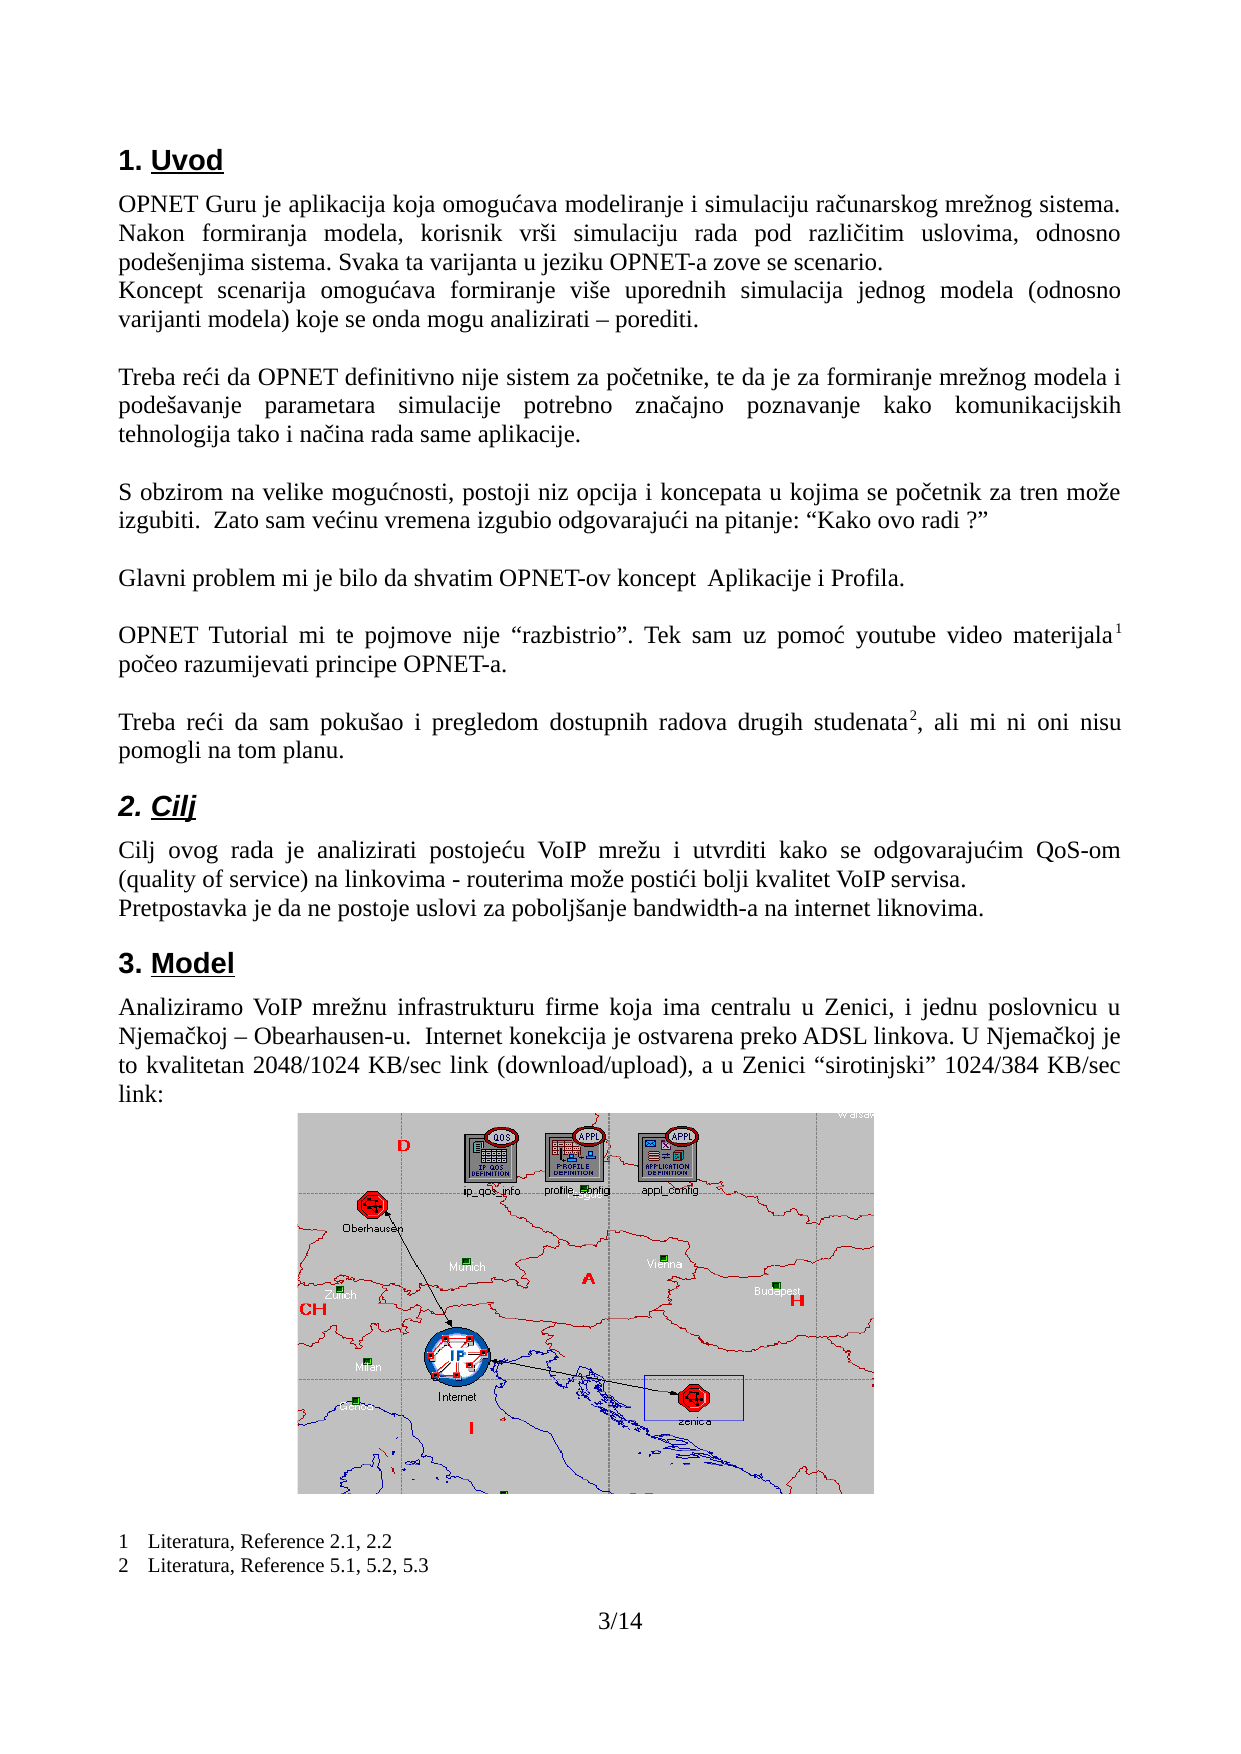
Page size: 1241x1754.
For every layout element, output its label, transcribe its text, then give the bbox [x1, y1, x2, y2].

text Treba reći da OPNET definitivno nije sistem za početnike, te da je za formiranje mrežnog modela i podešavanje parametara simulacije potrebno značajno poznavanje kako komunikacijskih tehnologija tako i načina rada same aplikacije. [118, 362, 1122, 448]
text Treba reći da sam pokušao i pregledom dostupnih radova drugih studenata, ali mi ni oni nisu pomogli na tom planu. [118, 707, 1122, 764]
picture [297, 1113, 874, 1494]
text OPNET Tutorial mi te pojmove nije “razbistrio”. Tek sam uz pomoć youtube video materijala počeo razumijevati principe OPNET-a. [118, 620, 1122, 678]
text Glavni problem mi je bilo da shvatim OPNET-ov koncept Aplikacije i Profila. [118, 563, 1122, 592]
text Literatura, Reference 5.1, 5.2, 5.3 [118, 1553, 1122, 1577]
text Pretpostavka je da ne postoje uslovi za poboljšanje bandwidth-a na internet liknovima. [118, 893, 1122, 921]
subtitle Cilj [118, 789, 1122, 823]
text S obzirom na velike mogućnosti, postoji niz opcija i koncepata u kojima se početnik za tren može izgubiti. Zato sam većinu vremena izgubio odgovarajući na pitanje: “Kako ovo radi ?” [118, 477, 1122, 534]
text Cilj ovog rada je analizirati postojeću VoIP mrežu i utvrditi kako se odgovarajućim QoS-om (quality of service) na linkovima - routerima može postići bolji kvalitet VoIP servisa. [118, 835, 1122, 893]
subtitle Model [118, 946, 1122, 980]
text Literatura, Reference 2.1, 2.2 [118, 1529, 1122, 1553]
text Analiziramo VoIP mrežnu infrastrukturu firme koja ima centralu u Zenici, i jednu poslovnicu u Njemačkoj – Obearhausen-u. Internet konekcija je ostvarena preko ADSL linkova. U Njemačkoj je to kvalitetan 2048/1024 KB/sec link (download/upload), a u Zenici “sirotinjski” 1024/384 KB/sec link: [118, 992, 1122, 1107]
subtitle Uvod [118, 143, 1122, 177]
text Koncept scenarija omogućava formiranje više uporednih simulacija jednog modela (odnosno varijanti modela) koje se onda mogu analizirati – porediti. [118, 275, 1122, 333]
text OPNET Guru je aplikacija koja omogućava modeliranje i simulaciju računarskog mrežnog sistema. Nakon formiranja modela, korisnik vrši simulaciju rada pod različitim uslovima, odnosno podešenjima sistema. Svaka ta varijanta u jeziku OPNET-a zove se scenario. [118, 189, 1122, 275]
